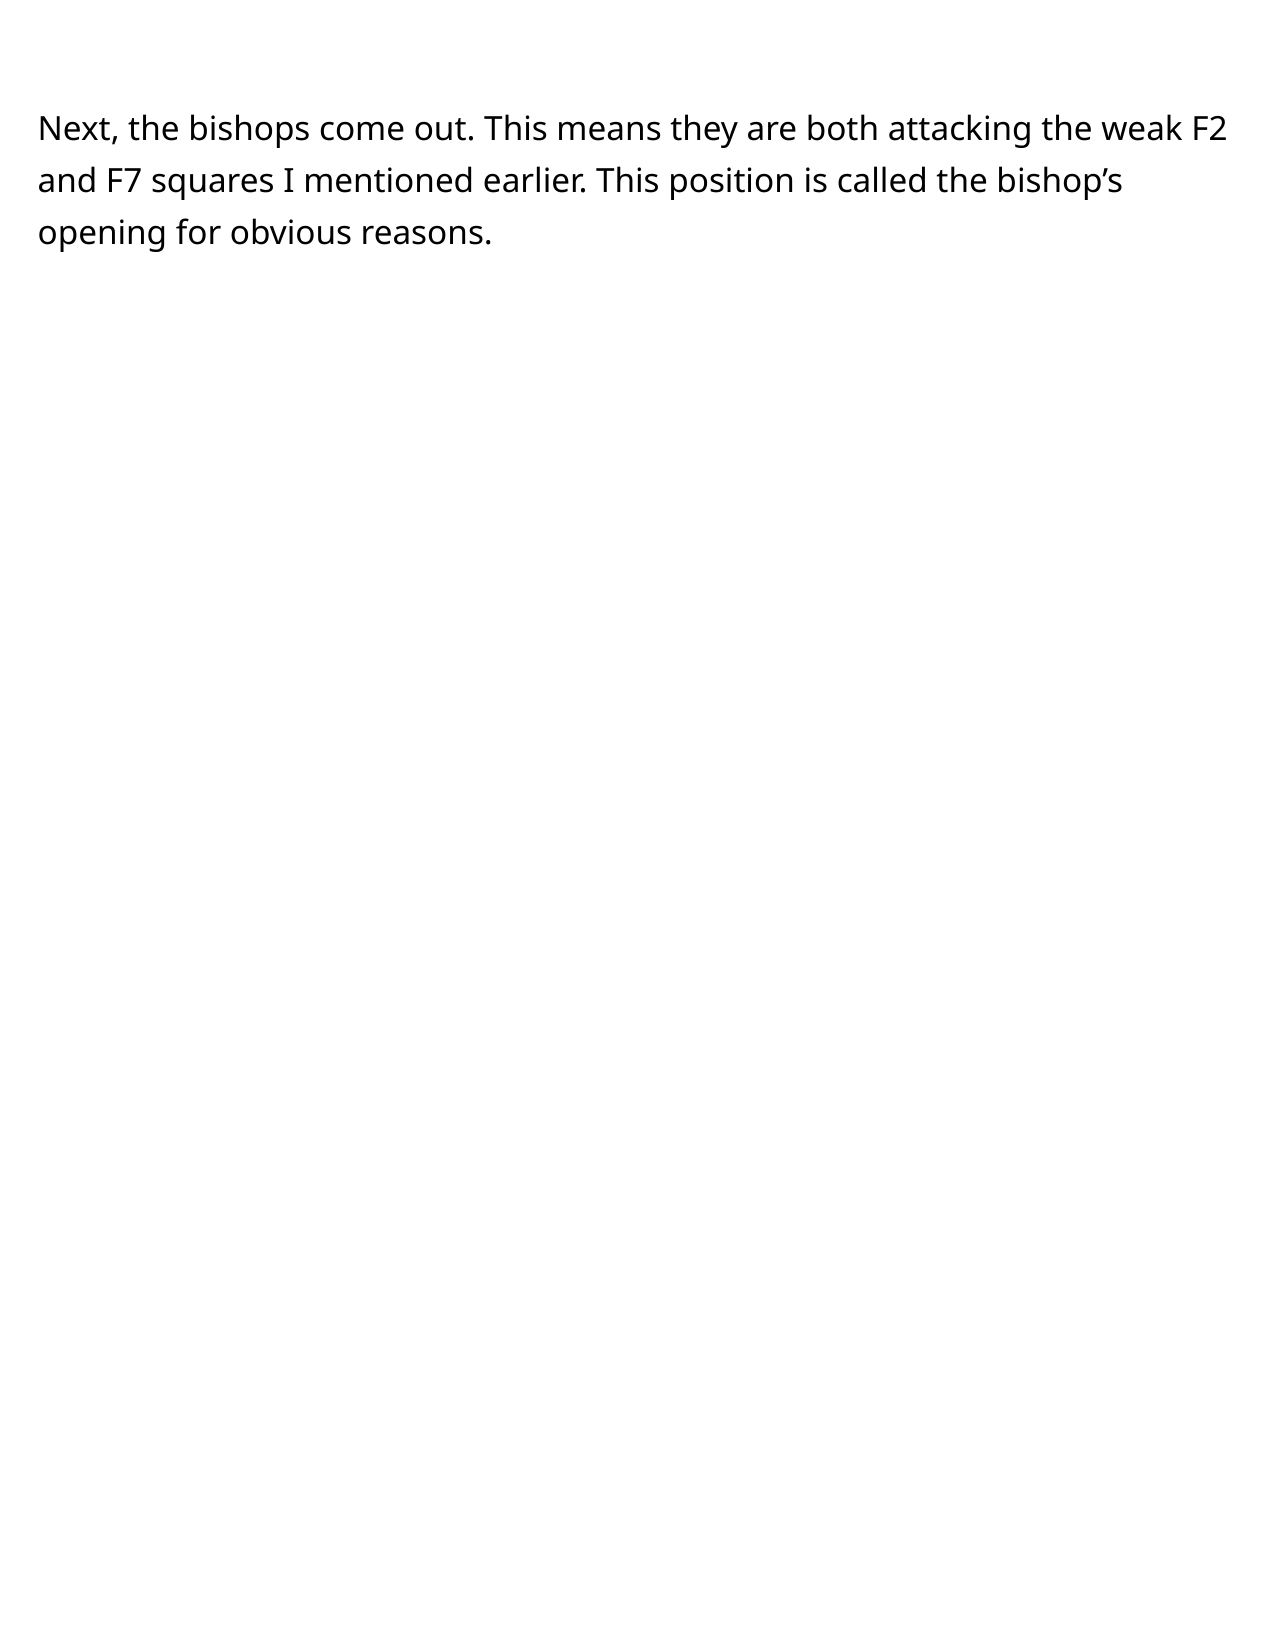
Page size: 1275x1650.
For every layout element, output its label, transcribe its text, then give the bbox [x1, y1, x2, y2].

text Next, the bishops come out. This means they are both attacking the weak F2 and F7 squares I mentioned earlier. This position is called the bishop’s opening for obvious reasons. [37, 104, 1237, 254]
